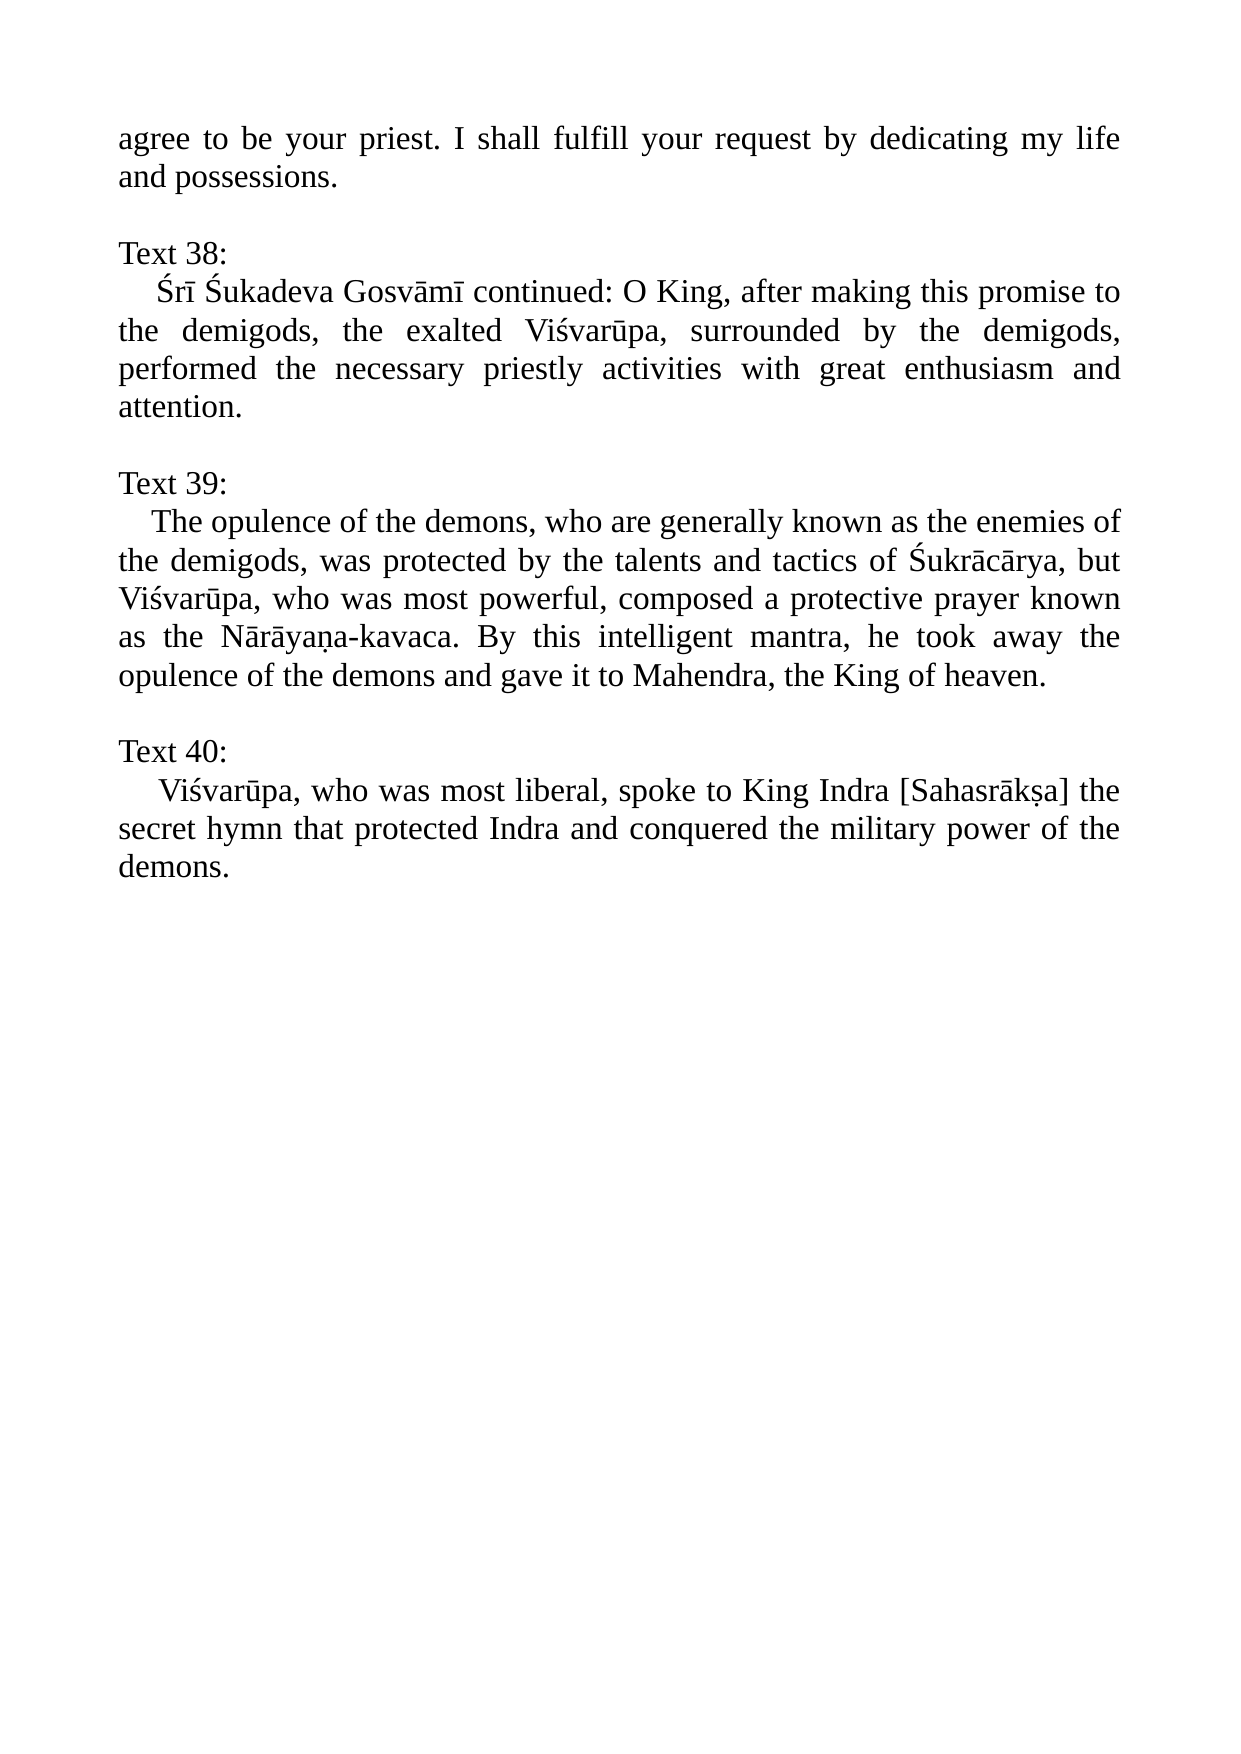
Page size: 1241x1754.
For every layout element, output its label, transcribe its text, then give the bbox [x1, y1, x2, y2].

text Śrī Śukadeva Gosvāmī continued: O King, after making this promise to the demigods, the exalted Viśvarūpa, surrounded by the demigods, performed the necessary priestly activities with great enthusiasm and attention. [118, 271, 1122, 425]
text Text 39: [118, 463, 1122, 501]
text agree to be your priest. I shall fulfill your request by dedicating my life and possessions. [118, 118, 1122, 195]
text Viśvarūpa, who was most liberal, spoke to King Indra [Sahasrākṣa] the secret hymn that protected Indra and conquered the military power of the demons. [118, 770, 1122, 885]
text Text 38: [118, 233, 1122, 271]
text Text 40: [118, 731, 1122, 770]
text The opulence of the demons, who are generally known as the enemies of the demigods, was protected by the talents and tactics of Śukrācārya, but Viśvarūpa, who was most powerful, composed a protective prayer known as the Nārāyaṇa-kavaca. By this intelligent mantra, he took away the opulence of the demons and gave it to Mahendra, the King of heaven. [118, 501, 1122, 693]
